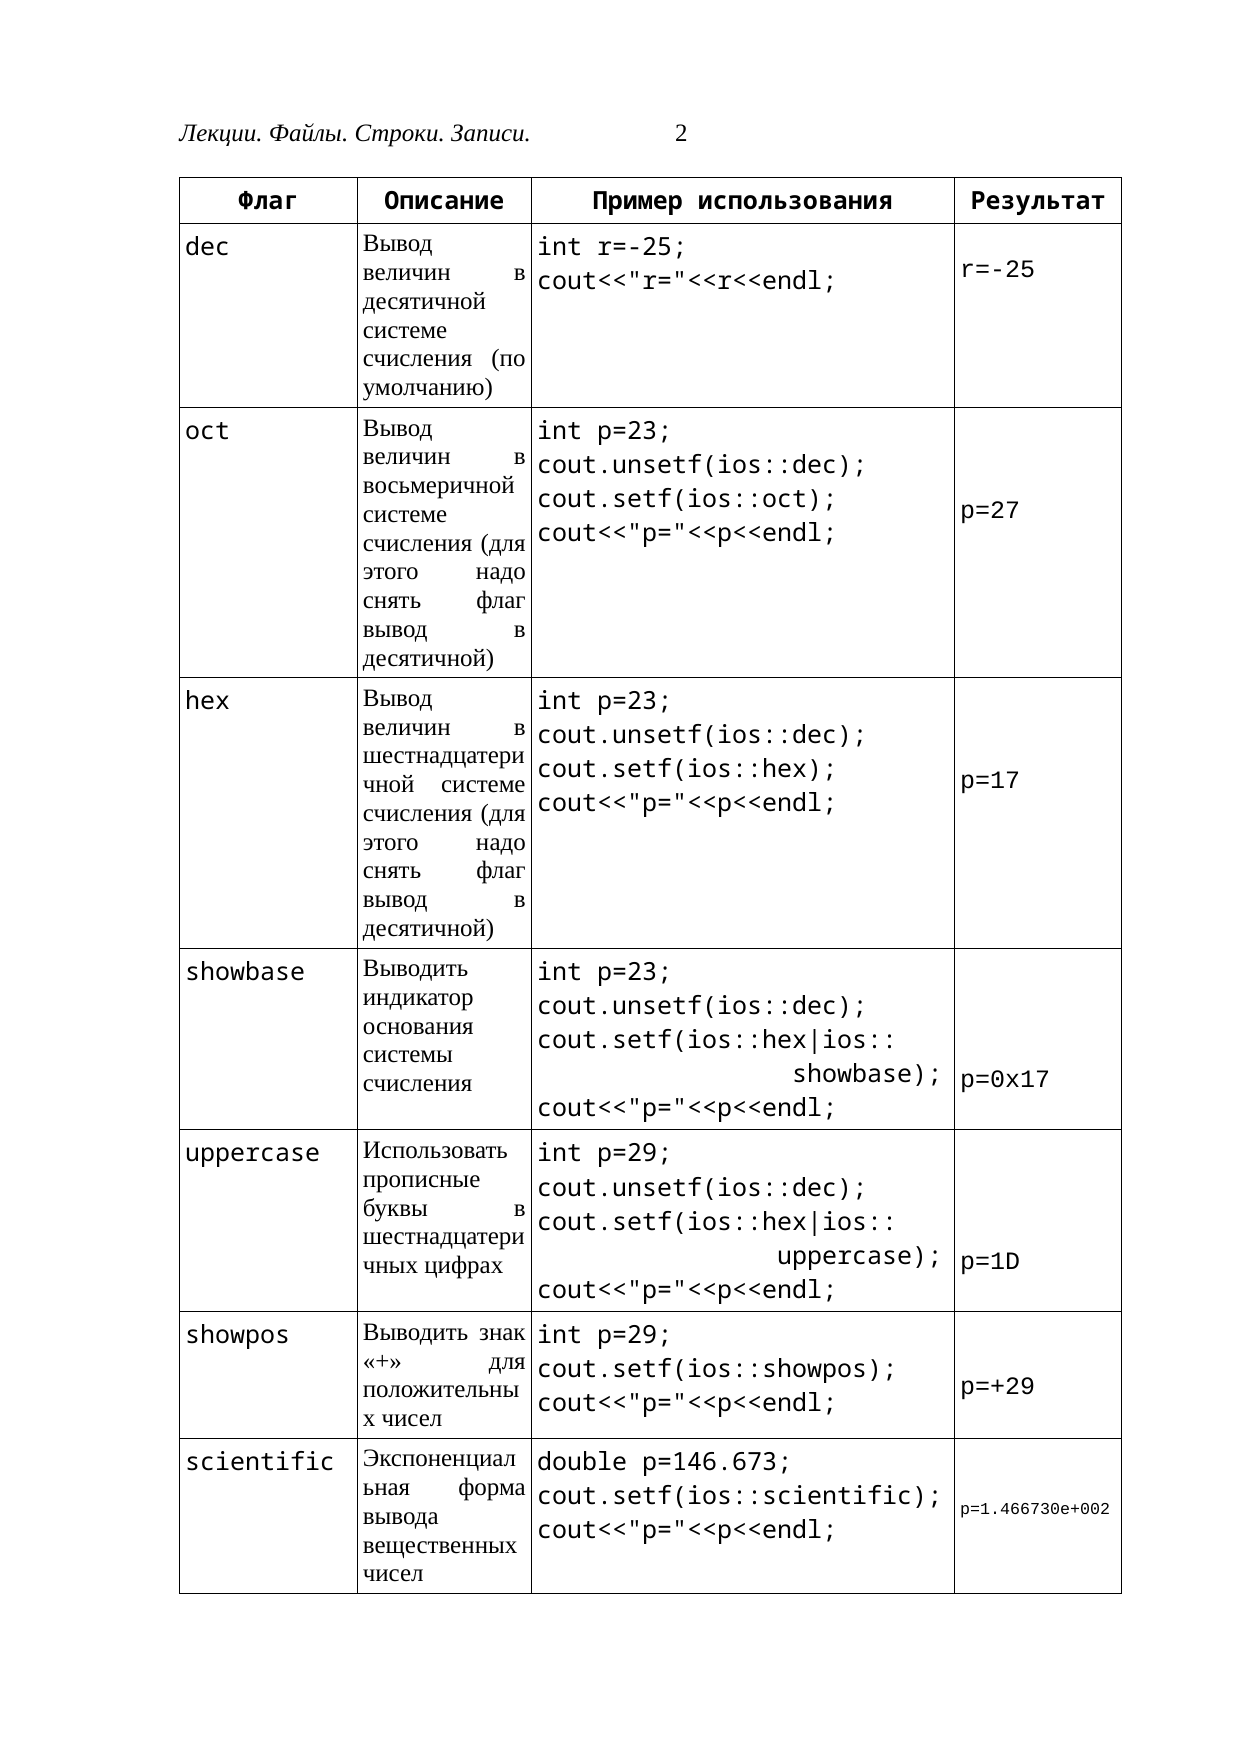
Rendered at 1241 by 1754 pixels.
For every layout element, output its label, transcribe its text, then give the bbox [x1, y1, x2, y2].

table_cell showbase [180, 949, 357, 1129]
table_cell p=1.466730e+002 [955, 1439, 1121, 1593]
table_header Результат [955, 178, 1121, 223]
table_cell showpos [180, 1312, 357, 1438]
table_cell scientific [180, 1439, 357, 1593]
table_cell hex [180, 678, 357, 947]
table_cell int p=23; cout.unsetf(ios::dec); cout.setf(ios::hex|ios:: showbase); cout<<"p="<<p<<endl; [532, 949, 954, 1129]
table_cell double p=146.673; cout.setf(ios::scientific); cout<<"p="<<p<<endl; [532, 1439, 954, 1593]
table_cell dec [180, 224, 357, 407]
table_cell Использовать прописные буквы в шестнадцатеричных цифрах [358, 1130, 531, 1311]
table_cell Экспоненциальная форма вывода вещественных чисел [358, 1439, 531, 1593]
table_cell p=27 [955, 408, 1121, 677]
table_cell int p=29; cout.unsetf(ios::dec); cout.setf(ios::hex|ios:: uppercase); cout<<"p="<<p<<endl; [532, 1130, 954, 1311]
table_cell int p=23; cout.unsetf(ios::dec); cout.setf(ios::hex); cout<<"p="<<p<<endl; [532, 678, 954, 947]
table_header Описание [358, 178, 531, 223]
table_cell Вывод величин в шестнадцатеричной системе счисления (для этого надо снять флаг вывод в десятичной) [358, 678, 531, 947]
table_cell int p=23; cout.unsetf(ios::dec); cout.setf(ios::oct); cout<<"p="<<p<<endl; [532, 408, 954, 677]
table_cell p=0x17 [955, 949, 1121, 1129]
table_cell Вывод величин в восьмеричной системе счисления (для этого надо снять флаг вывод в десятичной) [358, 408, 531, 677]
table_cell p=17 [955, 678, 1121, 947]
table_cell int p=29; cout.setf(ios::showpos); cout<<"p="<<p<<endl; [532, 1312, 954, 1438]
table_cell Выводить индикатор основания системы счисления [358, 949, 531, 1129]
table_cell oct [180, 408, 357, 677]
table_cell p=1D [955, 1130, 1121, 1311]
table_cell Вывод величин в десятичной системе счисления (по умолчанию) [358, 224, 531, 407]
table_cell p=+29 [955, 1312, 1121, 1438]
table_header Флаг [180, 178, 357, 223]
table_cell r=-25 [955, 224, 1121, 407]
table_cell int r=-25; cout<<"r="<<r<<endl; [532, 224, 954, 407]
table_header Пример использования [532, 178, 954, 223]
table_cell Выводить знак «+» для положительных чисел [358, 1312, 531, 1438]
table_cell uppercase [180, 1130, 357, 1311]
